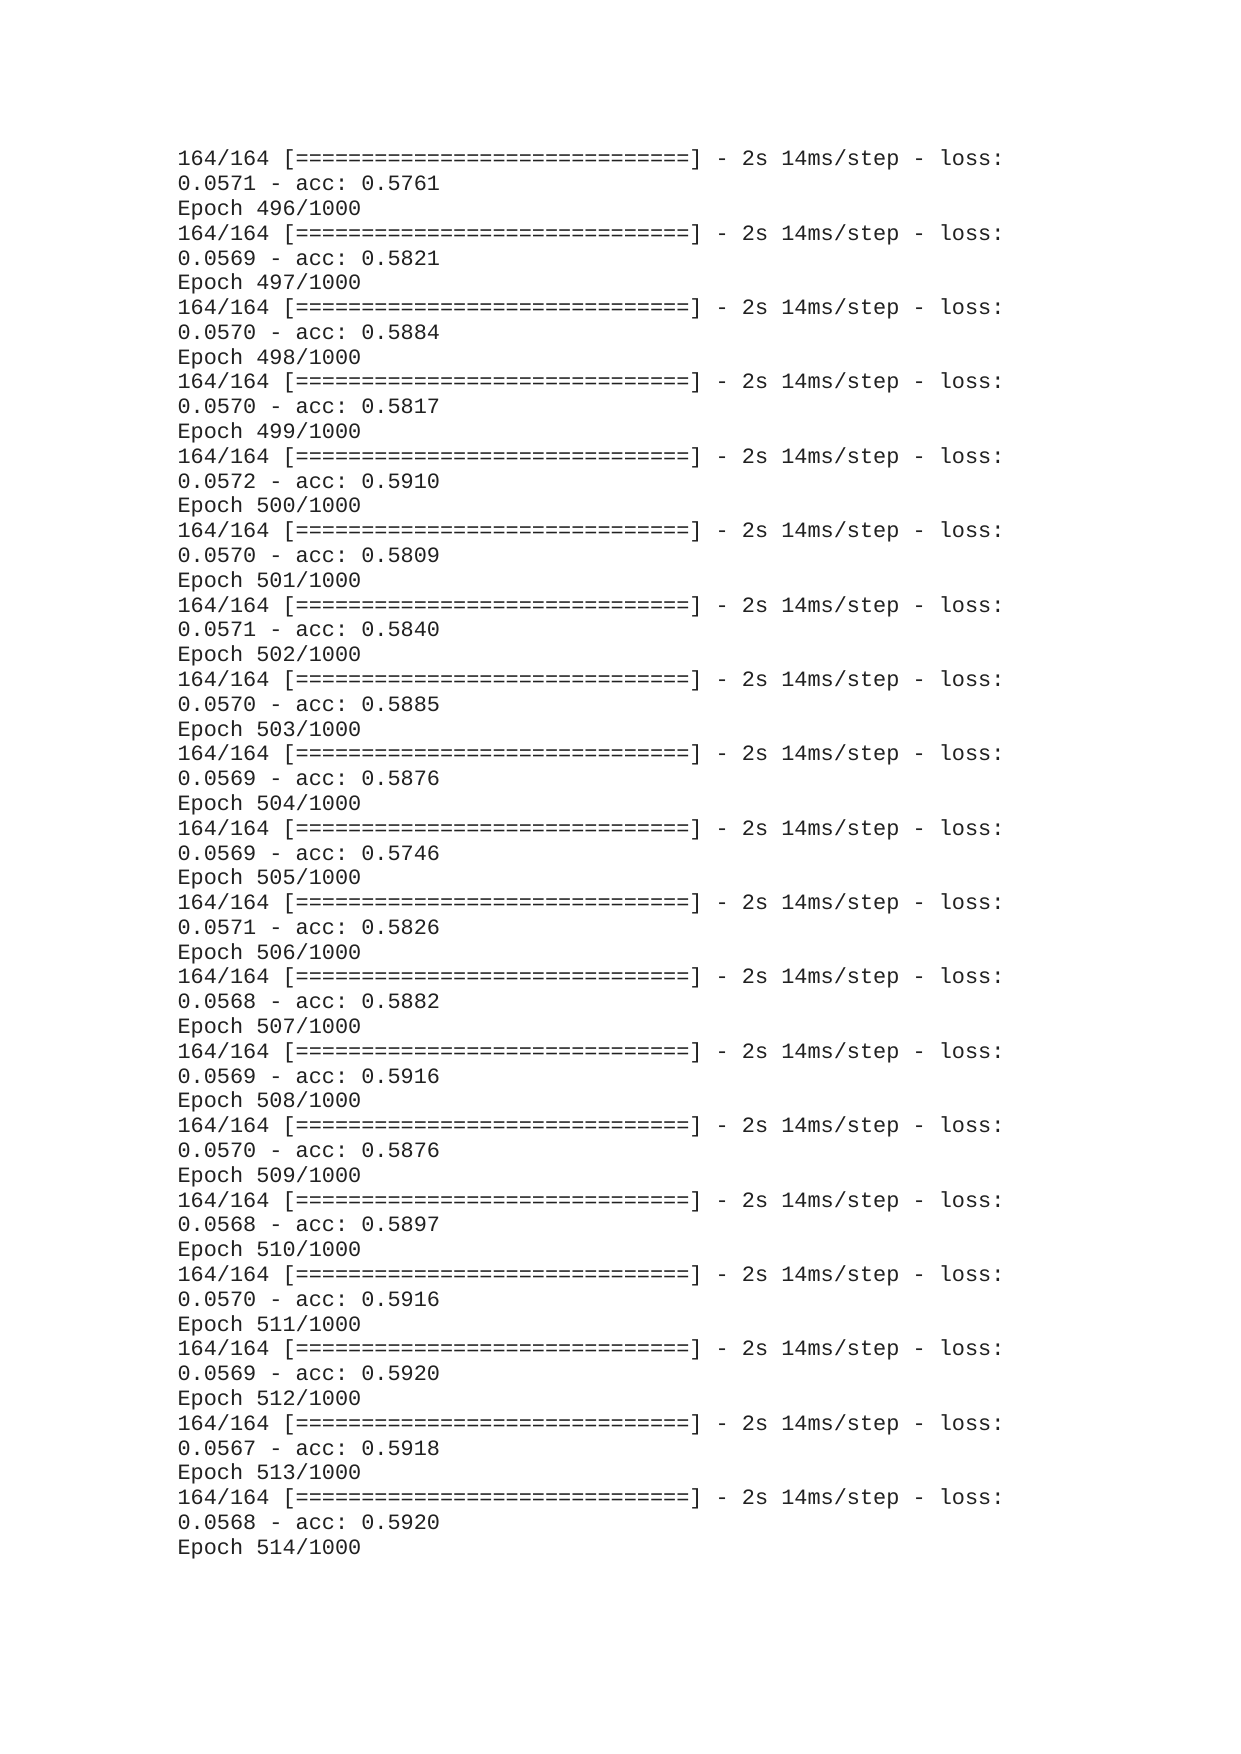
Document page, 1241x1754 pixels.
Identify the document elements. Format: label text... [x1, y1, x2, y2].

text 164/164 [==============================] - 2s 14ms/step - loss: 0.0568 - acc: 0.5882 [177, 966, 1063, 1015]
text 164/164 [==============================] - 2s 14ms/step - loss: 0.0570 - acc: 0.5809 [177, 519, 1063, 569]
text 164/164 [==============================] - 2s 14ms/step - loss: 0.0568 - acc: 0.5920 [177, 1486, 1063, 1536]
text Epoch 500/1000 [177, 495, 1063, 519]
text 164/164 [==============================] - 2s 14ms/step - loss: 0.0569 - acc: 0.5821 [177, 222, 1063, 272]
text 164/164 [==============================] - 2s 14ms/step - loss: 0.0567 - acc: 0.5918 [177, 1412, 1063, 1462]
text Epoch 508/1000 [177, 1090, 1063, 1114]
text 164/164 [==============================] - 2s 14ms/step - loss: 0.0569 - acc: 0.5916 [177, 1040, 1063, 1090]
text Epoch 512/1000 [177, 1387, 1063, 1412]
text 164/164 [==============================] - 2s 14ms/step - loss: 0.0572 - acc: 0.5910 [177, 445, 1063, 495]
text Epoch 510/1000 [177, 1238, 1063, 1263]
text Epoch 505/1000 [177, 867, 1063, 891]
text 164/164 [==============================] - 2s 14ms/step - loss: 0.0569 - acc: 0.5876 [177, 743, 1063, 792]
text Epoch 509/1000 [177, 1164, 1063, 1189]
text Epoch 511/1000 [177, 1313, 1063, 1338]
text Epoch 498/1000 [177, 346, 1063, 371]
text Epoch 502/1000 [177, 643, 1063, 668]
text 164/164 [==============================] - 2s 14ms/step - loss: 0.0570 - acc: 0.5817 [177, 371, 1063, 420]
text 164/164 [==============================] - 2s 14ms/step - loss: 0.0568 - acc: 0.5897 [177, 1189, 1063, 1238]
text Epoch 506/1000 [177, 941, 1063, 966]
text Epoch 501/1000 [177, 569, 1063, 594]
text Epoch 504/1000 [177, 792, 1063, 817]
text 164/164 [==============================] - 2s 14ms/step - loss: 0.0571 - acc: 0.5826 [177, 891, 1063, 941]
text 164/164 [==============================] - 2s 14ms/step - loss: 0.0570 - acc: 0.5876 [177, 1114, 1063, 1164]
text Epoch 496/1000 [177, 197, 1063, 222]
text 164/164 [==============================] - 2s 14ms/step - loss: 0.0571 - acc: 0.5761 [177, 148, 1063, 197]
text 164/164 [==============================] - 2s 14ms/step - loss: 0.0569 - acc: 0.5746 [177, 817, 1063, 867]
text 164/164 [==============================] - 2s 14ms/step - loss: 0.0570 - acc: 0.5884 [177, 296, 1063, 346]
text 164/164 [==============================] - 2s 14ms/step - loss: 0.0570 - acc: 0.5885 [177, 668, 1063, 718]
text 164/164 [==============================] - 2s 14ms/step - loss: 0.0569 - acc: 0.5920 [177, 1338, 1063, 1387]
text Epoch 499/1000 [177, 420, 1063, 445]
text Epoch 503/1000 [177, 718, 1063, 743]
text Epoch 513/1000 [177, 1462, 1063, 1486]
text 164/164 [==============================] - 2s 14ms/step - loss: 0.0571 - acc: 0.5840 [177, 594, 1063, 643]
text Epoch 497/1000 [177, 272, 1063, 296]
text Epoch 514/1000 [177, 1536, 1063, 1561]
text 164/164 [==============================] - 2s 14ms/step - loss: 0.0570 - acc: 0.5916 [177, 1263, 1063, 1313]
text Epoch 507/1000 [177, 1015, 1063, 1040]
